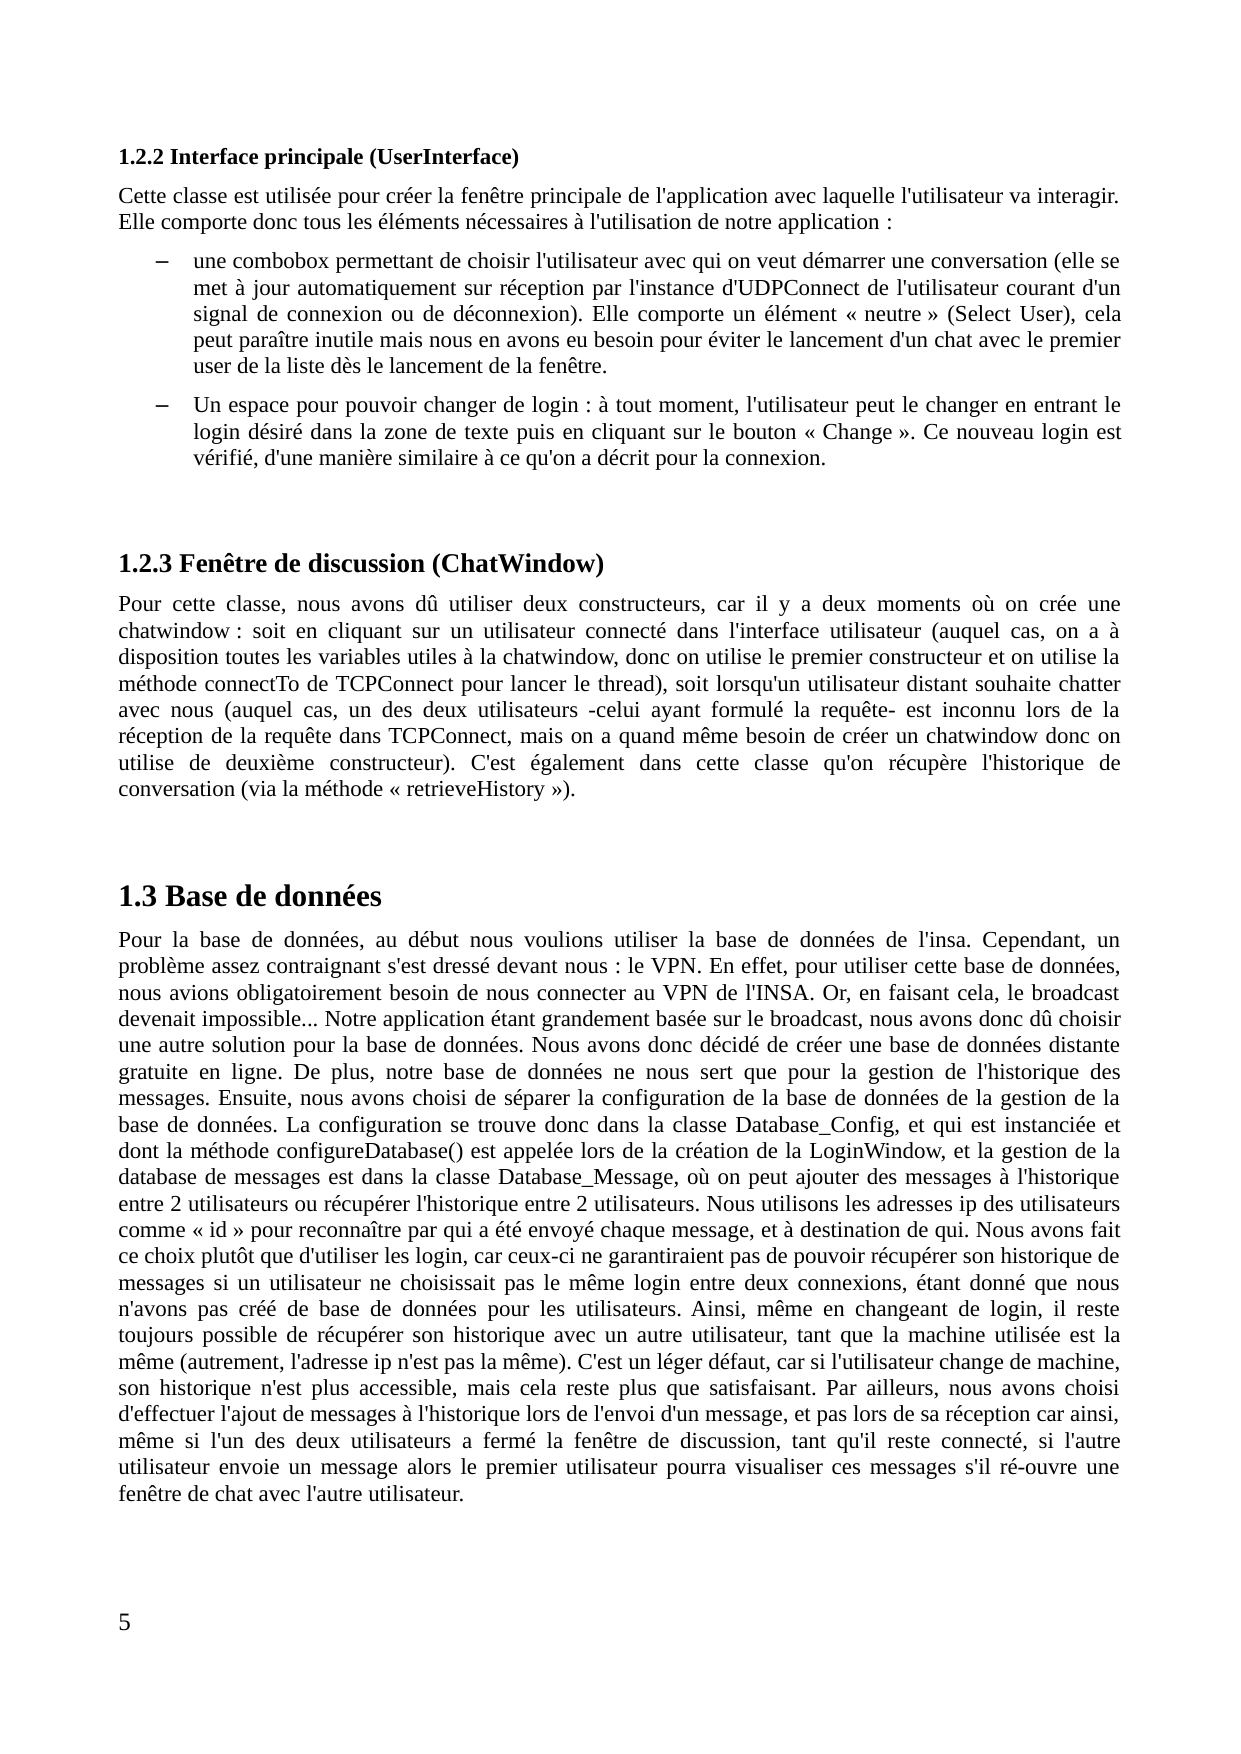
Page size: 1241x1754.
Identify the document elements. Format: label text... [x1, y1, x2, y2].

text Pour cette classe, nous avons dû utiliser deux constructeurs, car il y a deux moments où on crée une chatwindow : soit en cliquant sur un utilisateur connecté dans l'interface utilisateur (auquel cas, on a à disposition toutes les variables utiles à la chatwindow, donc on utilise le premier constructeur et on utilise la méthode connectTo de TCPConnect pour lancer le thread), soit lorsqu'un utilisateur distant souhaite chatter avec nous (auquel cas, un des deux utilisateurs -celui ayant formulé la requête- est inconnu lors de la réception de la requête dans TCPConnect, mais on a quand même besoin de créer un chatwindow donc on utilise de deuxième constructeur). C'est également dans cette classe qu'on récupère l'historique de conversation (via la méthode « retrieveHistory »). [118, 591, 1122, 801]
subtitle 1.3 Base de données [118, 878, 1122, 914]
text Pour la base de données, au début nous voulions utiliser la base de données de l'insa. Cependant, un problème assez contraignant s'est dressé devant nous : le VPN. En effet, pour utiliser cette base de données, nous avions obligatoirement besoin de nous connecter au VPN de l'INSA. Or, en faisant cela, le broadcast devenait impossible... Notre application étant grandement basée sur le broadcast, nous avons donc dû choisir une autre solution pour la base de données. Nous avons donc décidé de créer une base de données distante gratuite en ligne. De plus, notre base de données ne nous sert que pour la gestion de l'historique des messages. Ensuite, nous avons choisi de séparer la configuration de la base de données de la gestion de la base de données. La configuration se trouve donc dans la classe Database_Config, et qui est instanciée et dont la méthode configureDatabase() est appelée lors de la création de la LoginWindow, et la gestion de la database de messages est dans la classe Database_Message, où on peut ajouter des messages à l'historique entre 2 utilisateurs ou récupérer l'historique entre 2 utilisateurs. Nous utilisons les adresses ip des utilisateurs comme « id » pour reconnaître par qui a été envoyé chaque message, et à destination de qui. Nous avons fait ce choix plutôt que d'utiliser les login, car ceux-ci ne garantiraient pas de pouvoir récupérer son historique de messages si un utilisateur ne choisissait pas le même login entre deux connexions, étant donné que nous n'avons pas créé de base de données pour les utilisateurs. Ainsi, même en changeant de login, il reste toujours possible de récupérer son historique avec un autre utilisateur, tant que la machine utilisée est la même (autrement, l'adresse ip n'est pas la même). C'est un léger défaut, car si l'utilisateur change de machine, son historique n'est plus accessible, mais cela reste plus que satisfaisant. Par ailleurs, nous avons choisi d'effectuer l'ajout de messages à l'historique lors de l'envoi d'un message, et pas lors de sa réception car ainsi, même si l'un des deux utilisateurs a fermé la fenêtre de discussion, tant qu'il reste connecté, si l'autre utilisateur envoie un message alors le premier utilisateur pourra visualiser ces messages s'il ré-ouvre une fenêtre de chat avec l'autre utilisateur. [118, 926, 1122, 1506]
subtitle 1.2.2 Interface principale (UserInterface) [118, 143, 1122, 169]
subtitle 1.2.3 Fenêtre de discussion (ChatWindow) [118, 547, 1122, 578]
list Un espace pour pouvoir changer de login : à tout moment, l'utilisateur peut le changer en entrant le login désiré dans la zone de texte puis en cliquant sur le bouton « Change ». Ce nouveau login est vérifié, d'une manière similaire à ce qu'on a décrit pour la connexion. [156, 391, 1122, 471]
text Cette classe est utilisée pour créer la fenêtre principale de l'application avec laquelle l'utilisateur va interagir. Elle comporte donc tous les éléments nécessaires à l'utilisation de notre application : [118, 182, 1122, 235]
list une combobox permettant de choisir l'utilisateur avec qui on veut démarrer une conversation (elle se met à jour automatiquement sur réception par l'instance d'UDPConnect de l'utilisateur courant d'un signal de connexion ou de déconnexion). Elle comporte un élément « neutre » (Select User), cela peut paraître inutile mais nous en avons eu besoin pour éviter le lancement d'un chat avec le premier user de la liste dès le lancement de la fenêtre. [156, 247, 1122, 379]
